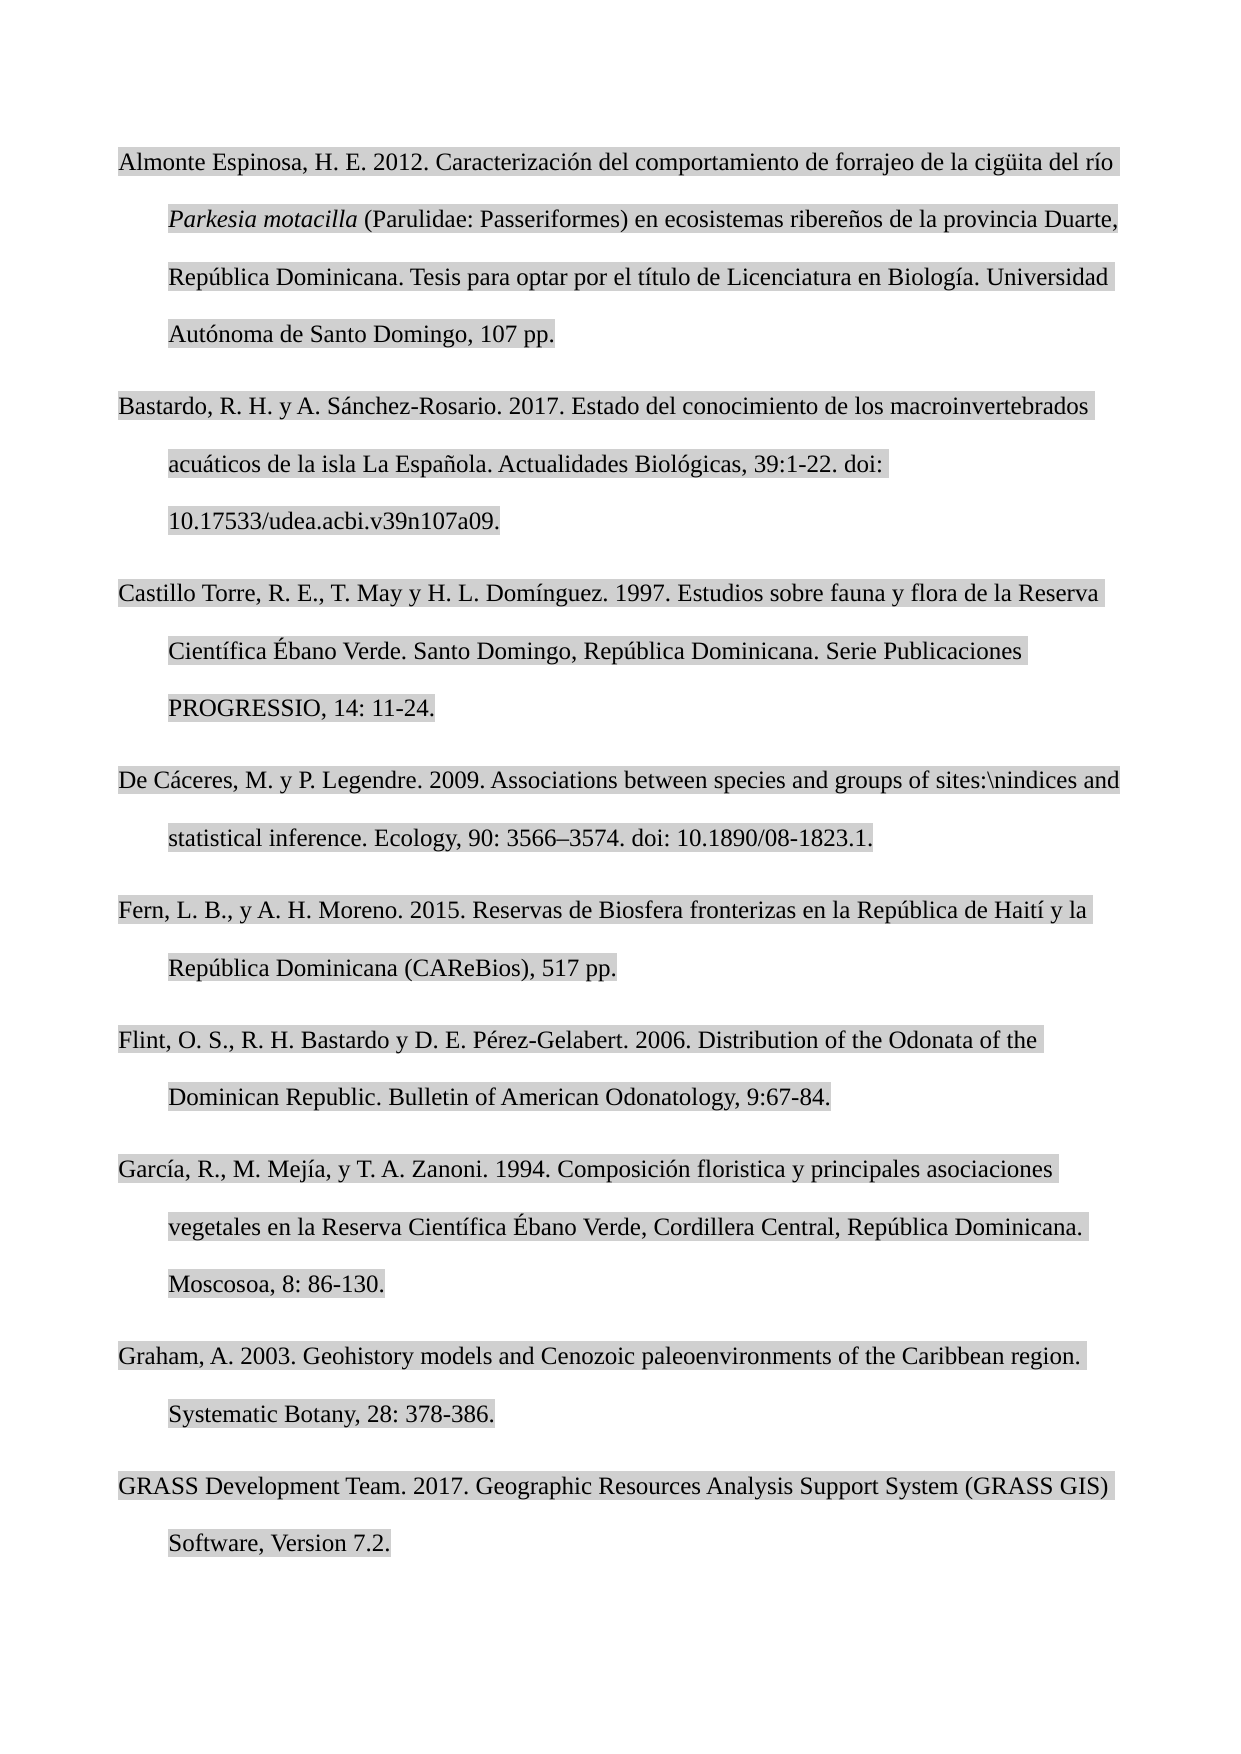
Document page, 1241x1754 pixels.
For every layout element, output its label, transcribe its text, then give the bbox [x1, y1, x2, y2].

text GRASS Development Team. 2017. Geographic Resources Analysis Support System (GRASS GIS) Software, Version 7.2. [118, 1471, 1122, 1557]
text Bastardo, R. H. y A. Sánchez-Rosario. 2017. Estado del conocimiento de los macroinvertebrados acuáticos de la isla La Española. Actualidades Biológicas, 39:1-22. doi: 10.17533/udea.acbi.v39n107a09. [118, 391, 1122, 535]
text Flint, O. S., R. H. Bastardo y D. E. Pérez-Gelabert. 2006. Distribution of the Odonata of the Dominican Republic. Bulletin of American Odonatology, 9:67-84. [118, 1025, 1122, 1111]
text García, R., M. Mejía, y T. A. Zanoni. 1994. Composición floristica y principales asociaciones vegetales en la Reserva Científica Ébano Verde, Cordillera Central, República Dominicana. Moscosoa, 8: 86-130. [118, 1154, 1122, 1298]
text Fern, L. B., y A. H. Moreno. 2015. Reservas de Biosfera fronterizas en la República de Haití y la República Dominicana (CAReBios), 517 pp. [118, 895, 1122, 981]
text Castillo Torre, R. E., T. May y H. L. Domínguez. 1997. Estudios sobre fauna y flora de la Reserva Científica Ébano Verde. Santo Domingo, República Dominicana. Serie Publicaciones PROGRESSIO, 14: 11-24. [118, 578, 1122, 722]
text De Cáceres, M. y P. Legendre. 2009. Associations between species and groups of sites:\nindices and statistical inference. Ecology, 90: 3566–3574. doi: 10.1890/08-1823.1. [118, 766, 1122, 852]
text Graham, A. 2003. Geohistory models and Cenozoic paleoenvironments of the Caribbean region. Systematic Botany, 28: 378-386. [118, 1341, 1122, 1428]
text Almonte Espinosa, H. E. 2012. Caracterización del comportamiento de forrajeo de la cigüita del río Parkesia motacilla (Parulidae: Passeriformes) en ecosistemas ribereños de la provincia Duarte, República Dominicana. Tesis para optar por el título de Licenciatura en Biología. Universidad Autónoma de Santo Domingo, 107 pp. [118, 147, 1122, 348]
